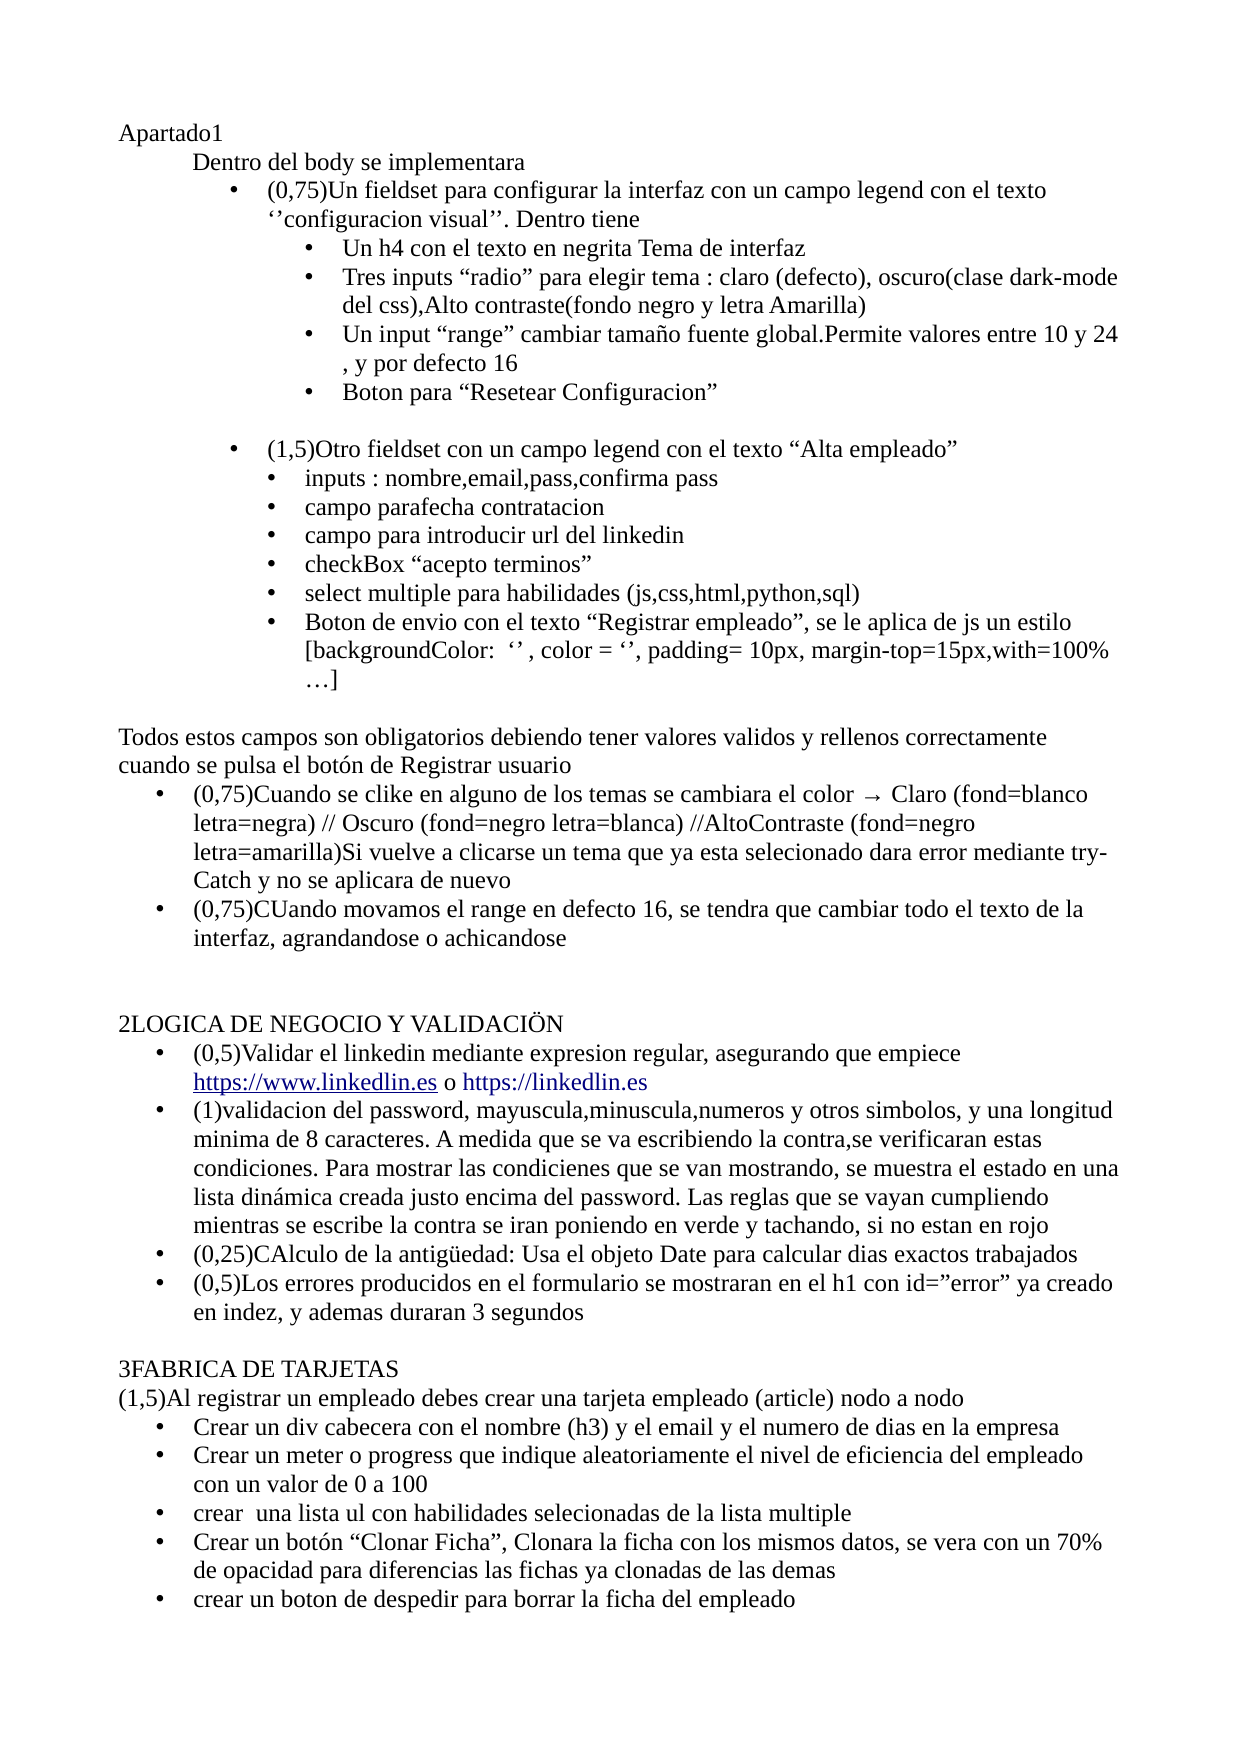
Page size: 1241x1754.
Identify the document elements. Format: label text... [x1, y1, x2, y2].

list crear una lista ul con habilidades selecionadas de la lista multiple [156, 1498, 1122, 1527]
list crear un boton de despedir para borrar la ficha del empleado [156, 1584, 1122, 1613]
list campo para introducir url del linkedin [267, 521, 1122, 549]
list Un h4 con el texto en negrita Tema de interfaz [304, 233, 1122, 262]
list Un input “range” cambiar tamaño fuente global.Permite valores entre 10 y 24 , y por defecto 16 [304, 319, 1122, 377]
text 3FABRICA DE TARJETAS [118, 1354, 1122, 1383]
list (0,5)Validar el linkedin mediante expresion regular, asegurando que empiece https://www.linkedlin.es o https://linkedlin.es [156, 1038, 1122, 1096]
list (0,75)Cuando se clike en alguno de los temas se cambiara el color → Claro (fond=blanco letra=negra) // Oscuro (fond=negro letra=blanca) //AltoContraste (fond=negro letra=amarilla)Si vuelve a clicarse un tema que ya esta selecionado dara error mediante try-Catch y no se aplicara de nuevo [156, 779, 1122, 894]
text Dentro del body se implementara [118, 147, 1122, 176]
list (0,5)Los errores producidos en el formulario se mostraran en el h1 con id=”error” ya creado en indez, y ademas duraran 3 segundos [156, 1268, 1122, 1326]
list Boton para “Resetear Configuracion” [304, 377, 1122, 406]
list (1,5)Otro fieldset con un campo legend con el texto “Alta empleado” [229, 434, 1122, 463]
list (0,75)Un fieldset para configurar la interfaz con un campo legend con el texto ‘’configuracion visual’’. Dentro tiene [229, 176, 1122, 233]
list (0,25)CAlculo de la antigüedad: Usa el objeto Date para calcular dias exactos trabajados [156, 1239, 1122, 1268]
list Crear un botón “Clonar Ficha”, Clonara la ficha con los mismos datos, se vera con un 70% de opacidad para diferencias las fichas ya clonadas de las demas [156, 1527, 1122, 1584]
text Apartado1 [118, 118, 1122, 147]
list checkBox “acepto terminos” [267, 549, 1122, 578]
list select multiple para habilidades (js,css,html,python,sql) [267, 578, 1122, 607]
list Crear un meter o progress que indique aleatoriamente el nivel de eficiencia del empleado con un valor de 0 a 100 [156, 1441, 1122, 1498]
text 2LOGICA DE NEGOCIO Y VALIDACIÖN [118, 1009, 1122, 1038]
list inputs : nombre,email,pass,confirma pass [267, 463, 1122, 492]
text Todos estos campos son obligatorios debiendo tener valores validos y rellenos correctamente cuando se pulsa el botón de Registrar usuario [118, 722, 1122, 779]
list (0,75)CUando movamos el range en defecto 16, se tendra que cambiar todo el texto de la interfaz, agrandandose o achicandose [156, 894, 1122, 952]
list campo parafecha contratacion [267, 492, 1122, 521]
list (1)validacion del password, mayuscula,minuscula,numeros y otros simbolos, y una longitud minima de 8 caracteres. A medida que se va escribiendo la contra,se verificaran estas condiciones. Para mostrar las condicienes que se van mostrando, se muestra el estado en una lista dinámica creada justo encima del password. Las reglas que se vayan cumpliendo mientras se escribe la contra se iran poniendo en verde y tachando, si no estan en rojo [156, 1096, 1122, 1239]
text (1,5)Al registrar un empleado debes crear una tarjeta empleado (article) nodo a nodo [118, 1383, 1122, 1412]
list Boton de envio con el texto “Registrar empleado”, se le aplica de js un estilo [backgroundColor: ‘’ , color = ‘’, padding= 10px, margin-top=15px,with=100%…] [267, 607, 1122, 693]
list Tres inputs “radio” para elegir tema : claro (defecto), oscuro(clase dark-mode del css),Alto contraste(fondo negro y letra Amarilla) [304, 262, 1122, 319]
list Crear un div cabecera con el nombre (h3) y el email y el numero de dias en la empresa [156, 1412, 1122, 1441]
